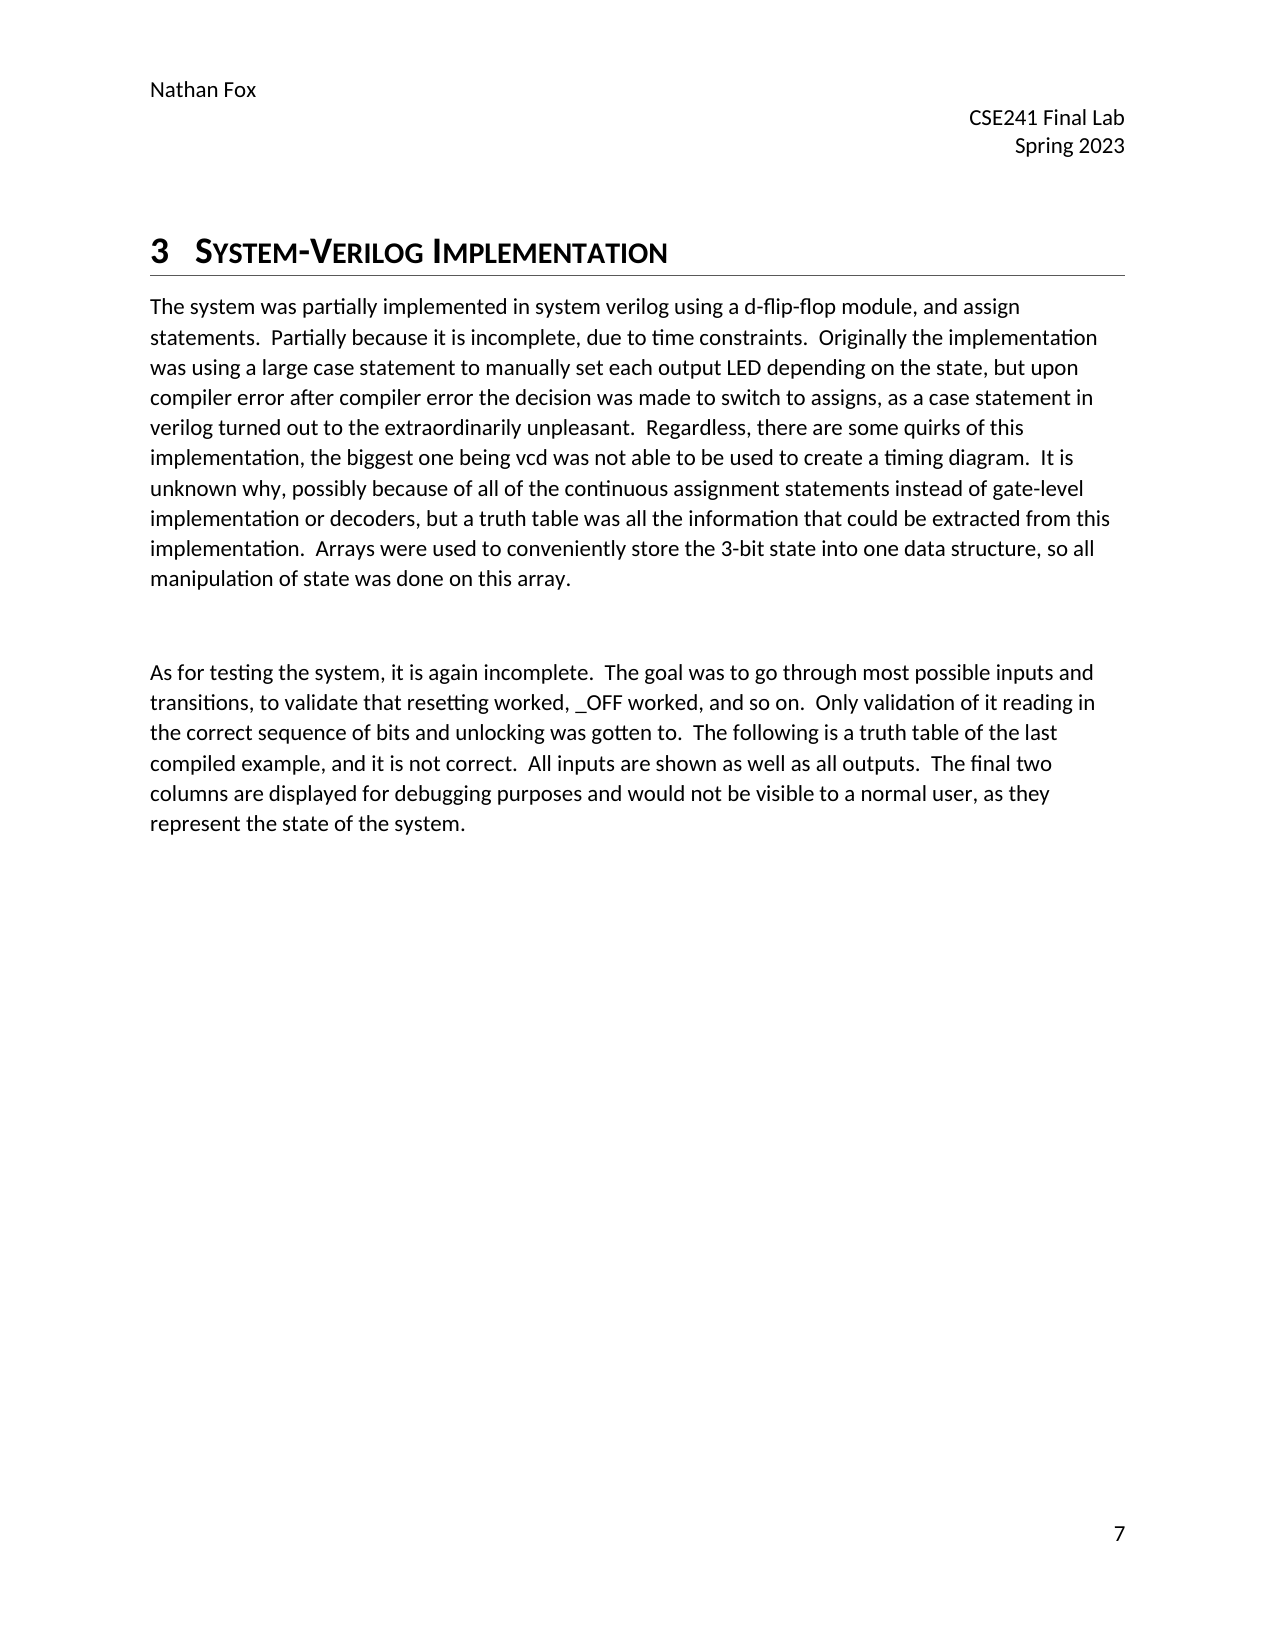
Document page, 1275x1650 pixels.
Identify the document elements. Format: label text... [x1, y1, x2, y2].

text The system was partially implemented in system verilog using a d-flip-flop module, and assign statements. Partially because it is incomplete, due to time constraints. Originally the implementation was using a large case statement to manually set each output LED depending on the state, but upon compiler error after compiler error the decision was made to switch to assigns, as a case statement in verilog turned out to the extraordinarily unpleasant. Regardless, there are some quirks of this implementation, the biggest one being vcd was not able to be used to create a timing diagram. It is unknown why, possibly because of all of the continuous assignment statements instead of gate-level implementation or decoders, but a truth table was all the information that could be extracted from this implementation. Arrays were used to conveniently store the 3-bit state into one data structure, so all manipulation of state was done on this array. [150, 292, 1125, 592]
subtitle System-Verilog Implementation [150, 227, 1125, 275]
text As for testing the system, it is again incomplete. The goal was to go through most possible inputs and transitions, to validate that resetting worked, _OFF worked, and so on. Only validation of it reading in the correct sequence of bits and unlocking was gotten to. The following is a truth table of the last compiled example, and it is not correct. All inputs are shown as well as all outputs. The final two columns are displayed for debugging purposes and would not be visible to a normal user, as they represent the state of the system. [150, 658, 1125, 837]
